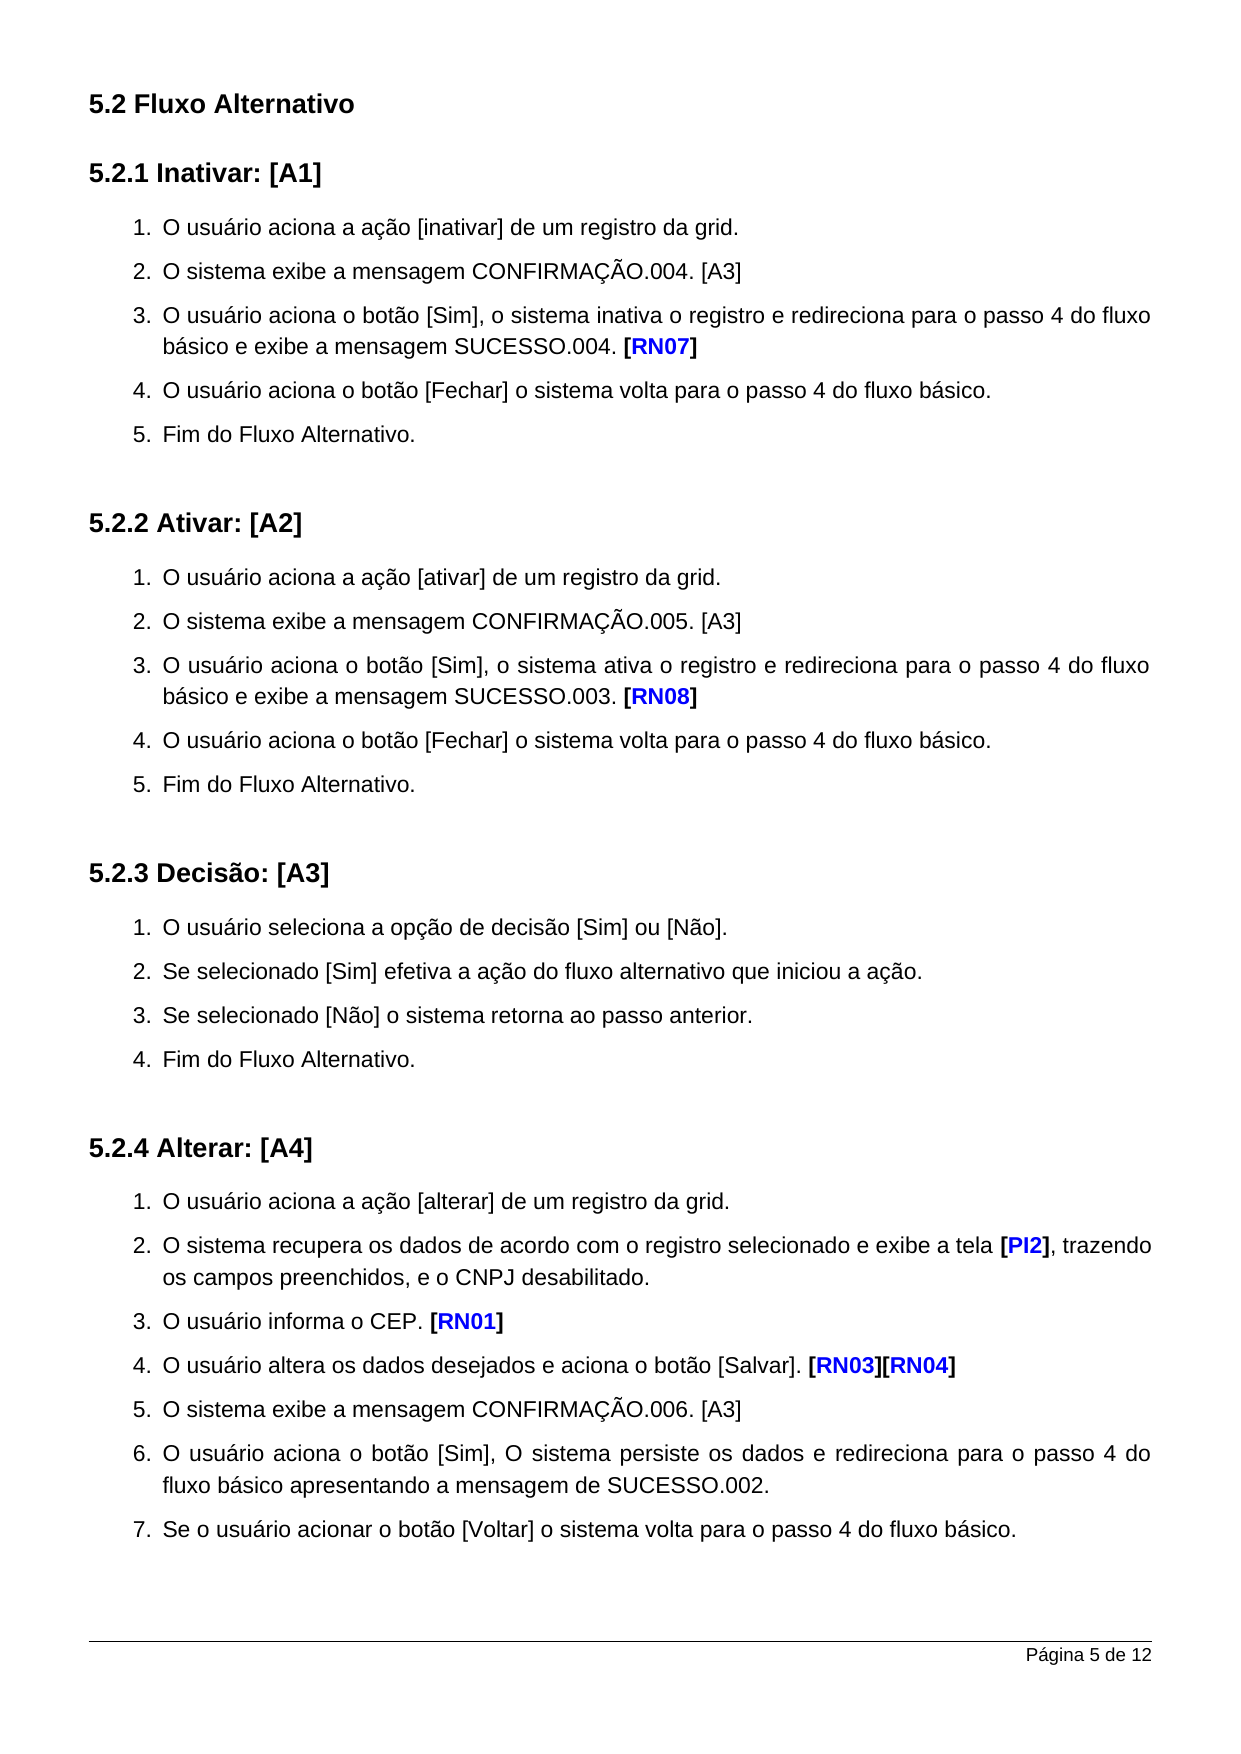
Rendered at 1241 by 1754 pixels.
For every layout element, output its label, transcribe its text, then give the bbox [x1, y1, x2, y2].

subtitle 5.2.4 Alterar: [A4] [88, 1132, 1152, 1163]
list O usuário aciona a ação [ativar] de um registro da grid. [133, 564, 1152, 590]
list O usuário informa o CEP. [RN01] [133, 1308, 1152, 1334]
list O sistema exibe a mensagem CONFIRMAÇÃO.005. [A3] [133, 608, 1152, 634]
list O usuário aciona o botão [Fechar] o sistema volta para o passo 4 do fluxo básico. [133, 377, 1152, 404]
list O sistema recupera os dados de acordo com o registro selecionado e exibe a tela [PI2], trazendo os campos preenchidos, e o CNPJ desabilitado. [133, 1232, 1152, 1290]
list Se selecionado [Não] o sistema retorna ao passo anterior. [133, 1002, 1152, 1028]
subtitle 5.2.2 Ativar: [A2] [88, 507, 1152, 539]
list Se o usuário acionar o botão [Voltar] o sistema volta para o passo 4 do fluxo básico. [133, 1516, 1152, 1542]
list Fim do Fluxo Alternativo. [133, 1046, 1152, 1072]
subtitle 5.2.1 Inativar: [A1] [88, 157, 1152, 188]
list O sistema exibe a mensagem CONFIRMAÇÃO.004. [A3] [133, 258, 1152, 284]
list O usuário seleciona a opção de decisão [Sim] ou [Não]. [133, 914, 1152, 940]
list O usuário aciona o botão [Fechar] o sistema volta para o passo 4 do fluxo básico. [133, 727, 1152, 754]
list O sistema exibe a mensagem CONFIRMAÇÃO.006. [A3] [133, 1396, 1152, 1422]
list O usuário aciona o botão [Sim], o sistema ativa o registro e redireciona para o passo 4 do fluxo básico e exibe a mensagem SUCESSO.003. [RN08] [133, 652, 1152, 710]
subtitle 5.2.3 Decisão: [A3] [88, 857, 1152, 889]
list Se selecionado [Sim] efetiva a ação do fluxo alternativo que iniciou a ação. [133, 958, 1152, 984]
list O usuário aciona o botão [Sim], o sistema inativa o registro e redireciona para o passo 4 do fluxo básico e exibe a mensagem SUCESSO.004. [RN07] [133, 302, 1152, 359]
list Fim do Fluxo Alternativo. [133, 771, 1152, 798]
list O usuário aciona a ação [inativar] de um registro da grid. [133, 213, 1152, 240]
list Fim do Fluxo Alternativo. [133, 421, 1152, 448]
subtitle 5.2 Fluxo Alternativo [88, 88, 1152, 120]
list O usuário altera os dados desejados e aciona o botão [Salvar]. [RN03][RN04] [133, 1352, 1152, 1378]
list O usuário aciona o botão [Sim], O sistema persiste os dados e redireciona para o passo 4 do fluxo básico apresentando a mensagem de SUCESSO.002. [133, 1440, 1152, 1498]
list O usuário aciona a ação [alterar] de um registro da grid. [133, 1188, 1152, 1214]
